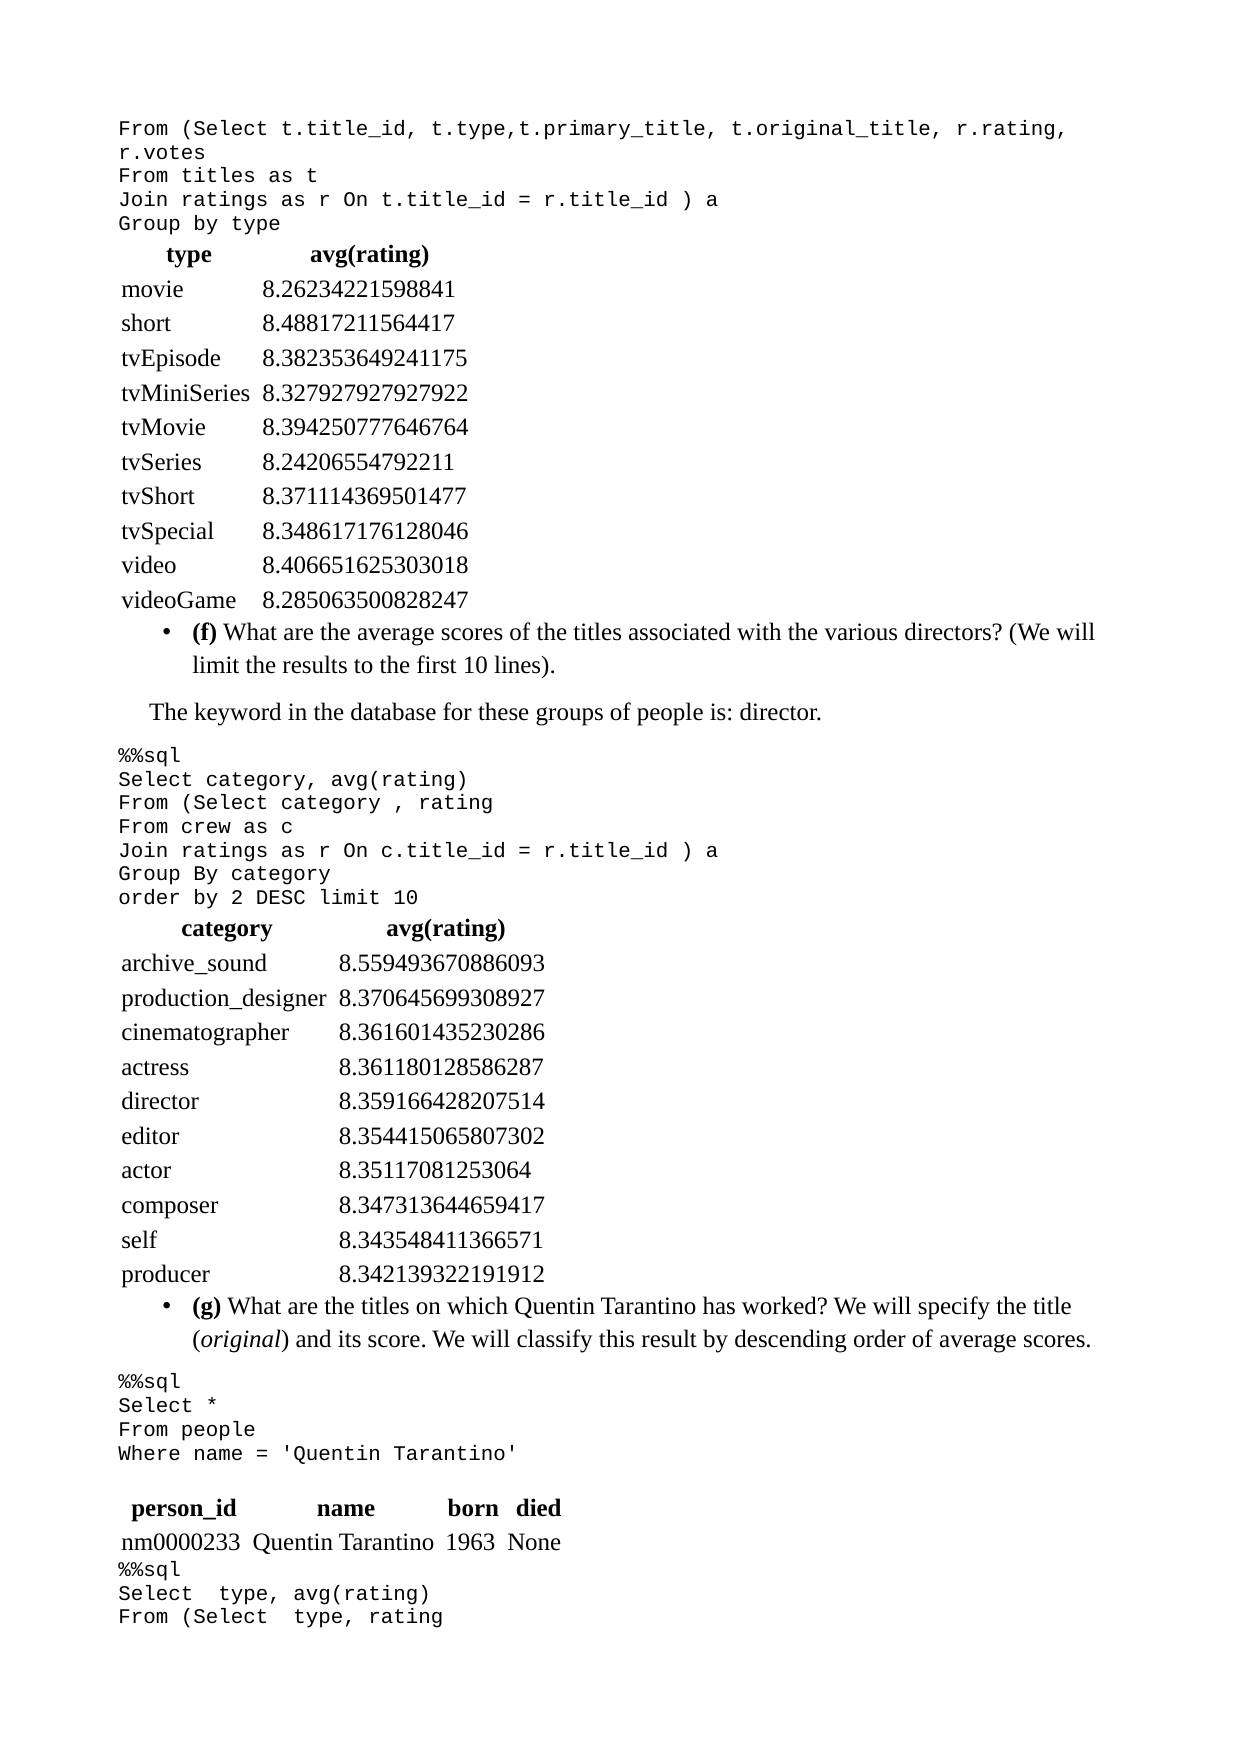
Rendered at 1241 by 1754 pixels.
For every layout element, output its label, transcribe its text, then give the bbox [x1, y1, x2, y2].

table_header category [118, 911, 336, 945]
text %%sql [118, 745, 1122, 769]
table_cell 8.348617176128046 [259, 513, 480, 548]
text Select category, avg(rating) [118, 769, 1122, 792]
table_header died [504, 1490, 573, 1524]
table_cell Quentin Tarantino [250, 1524, 442, 1559]
text Group By category [118, 863, 1122, 887]
table_cell video [118, 548, 259, 582]
table_cell 8.342139322191912 [336, 1256, 556, 1291]
text From titles as t [118, 165, 1122, 189]
table_cell short [118, 306, 259, 340]
text Where name = 'Quentin Tarantino' [118, 1442, 1122, 1466]
table_cell movie [118, 271, 259, 306]
table_cell archive_sound [118, 945, 336, 980]
table_cell 1963 [442, 1524, 504, 1559]
table_cell 8.361180128586287 [336, 1049, 556, 1083]
table_cell 8.382353649241175 [259, 340, 480, 375]
text Join ratings as r On c.title_id = r.title_id ) a [118, 839, 1122, 863]
table_cell cinematographer [118, 1014, 336, 1049]
table_cell tvShort [118, 479, 259, 513]
table_cell 8.559493670886093 [336, 945, 556, 980]
table_cell tvMiniSeries [118, 375, 259, 409]
table_header avg(rating) [259, 236, 480, 271]
table_cell self [118, 1222, 336, 1256]
table_cell 8.48817211564417 [259, 306, 480, 340]
table_cell 8.354415065807302 [336, 1118, 556, 1153]
text Select type, avg(rating) [118, 1583, 1122, 1606]
table_cell composer [118, 1187, 336, 1222]
table_cell 8.406651625303018 [259, 548, 480, 582]
text From (Select category , rating [118, 792, 1122, 816]
list (f) What are the average scores of the titles associated with the various directors? (We will limit the results to the first 10 lines). [162, 617, 1122, 678]
text Select * [118, 1395, 1122, 1419]
text %%sql [118, 1559, 1122, 1583]
text ​ [118, 1466, 1122, 1490]
table_header born [442, 1490, 504, 1524]
table_cell editor [118, 1118, 336, 1153]
text %%sql [118, 1372, 1122, 1395]
table_cell 8.371114369501477 [259, 479, 480, 513]
table_cell tvSeries [118, 444, 259, 478]
table_header person_id [118, 1490, 249, 1524]
table_cell 8.285063500828247 [259, 582, 480, 617]
table_cell producer [118, 1256, 336, 1291]
table_cell 8.26234221598841 [259, 271, 480, 306]
table_cell actress [118, 1049, 336, 1083]
table_header avg(rating) [336, 911, 556, 945]
table_cell videoGame [118, 582, 259, 617]
table_cell 8.361601435230286 [336, 1014, 556, 1049]
table_cell production_designer [118, 980, 336, 1014]
table_cell 8.359166428207514 [336, 1084, 556, 1118]
text Join ratings as r On t.title_id = r.title_id ) a [118, 189, 1122, 213]
table_cell tvEpisode [118, 340, 259, 375]
table_header name [250, 1490, 442, 1524]
list (g) What are the titles on which Quentin Tarantino has worked? We will specify the title (original) and its score. We will classify this result by descending order of average scores. [162, 1291, 1122, 1353]
table_cell 8.24206554792211 [259, 444, 480, 478]
table_header type [118, 236, 259, 271]
table_cell nm0000233 [118, 1524, 249, 1559]
table_cell 8.35117081253064 [336, 1153, 556, 1187]
table_cell tvSpecial [118, 513, 259, 548]
table_cell actor [118, 1153, 336, 1187]
text order by 2 DESC limit 10 [118, 887, 1122, 911]
text From (Select type, rating [118, 1606, 1122, 1630]
text Group by type [118, 213, 1122, 236]
table_cell tvMovie [118, 409, 259, 444]
table_cell director [118, 1084, 336, 1118]
table_cell None [504, 1524, 573, 1559]
table_cell 8.370645699308927 [336, 980, 556, 1014]
text From (Select t.title_id, t.type,t.primary_title, t.original_title, r.rating, r.votes [118, 118, 1122, 165]
text From crew as c [118, 816, 1122, 839]
text From people [118, 1419, 1122, 1442]
text The keyword in the database for these groups of people is: director. [118, 697, 1122, 726]
table_cell 8.394250777646764 [259, 409, 480, 444]
table_cell 8.343548411366571 [336, 1222, 556, 1256]
table_cell 8.347313644659417 [336, 1187, 556, 1222]
table_cell 8.327927927927922 [259, 375, 480, 409]
